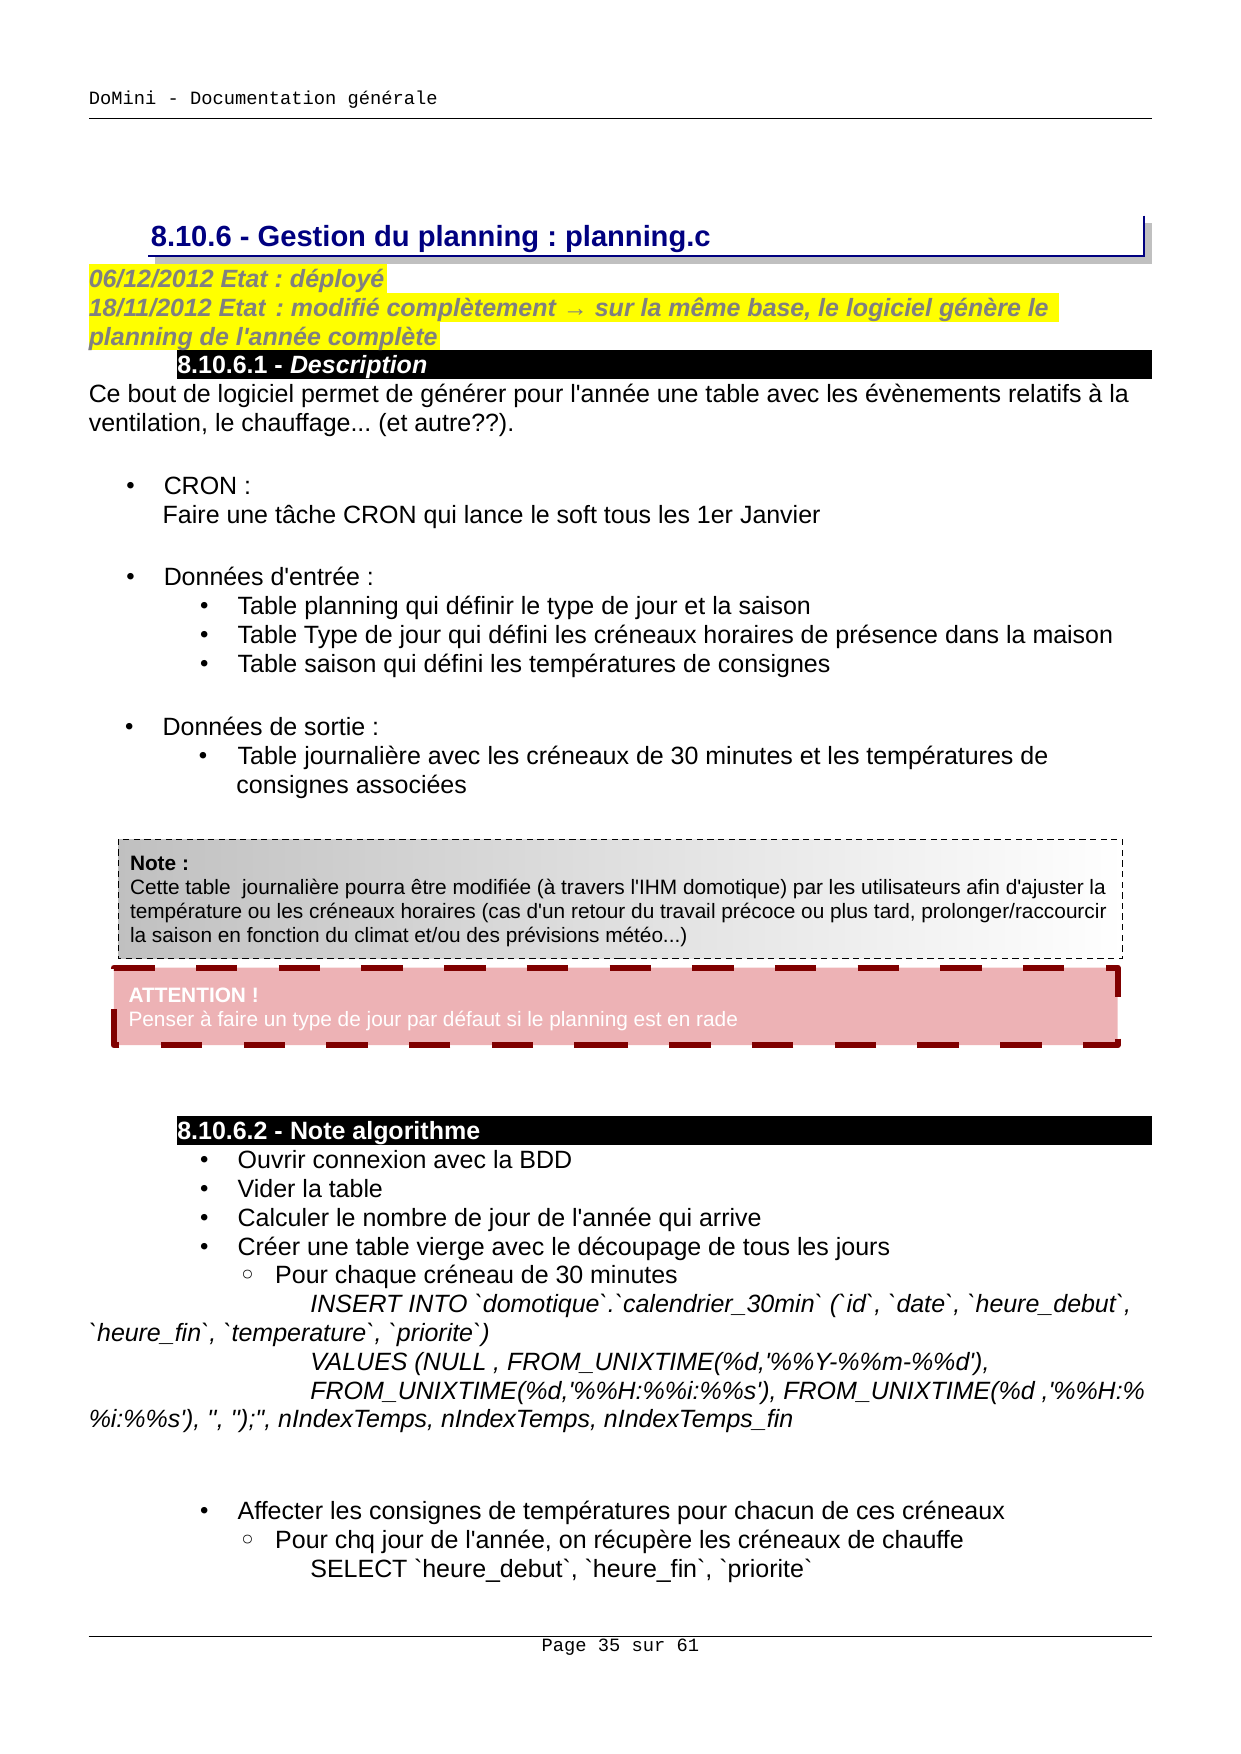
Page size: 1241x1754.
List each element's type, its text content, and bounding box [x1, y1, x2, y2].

list Calculer le nombre de jour de l'année qui arrive [200, 1203, 1152, 1232]
list Données d'entrée : [126, 562, 1152, 591]
list Table journalière avec les créneaux de 30 minutes et les températures de consignes associées [199, 741, 1152, 798]
text 18/11/2012 Etat : modifié complètement → sur la même base, le logiciel génère le planning de l'année complète [88, 293, 1152, 350]
text SELECT `heure_debut`, `heure_fin`, `priorite` [88, 1554, 1152, 1582]
list Ouvrir connexion avec la BDD [200, 1145, 1152, 1174]
list Pour chaque créneau de 30 minutes [237, 1261, 1152, 1289]
text 06/12/2012 Etat : déployé [88, 264, 1152, 293]
text Ce bout de logiciel permet de générer pour l'année une table avec les évènements relatifs à la ventilation, le chauffage... (et autre??). [88, 379, 1152, 437]
list Table planning qui définir le type de jour et la saison [200, 591, 1152, 620]
text INSERT INTO `domotique`.`calendrier_30min` (`id`, `date`, `heure_debut`, `heure_fin`, `temperature`, `priorite`) [88, 1289, 1152, 1347]
list Créer une table vierge avec le découpage de tous les jours [200, 1232, 1152, 1261]
subtitle Description [177, 350, 1152, 379]
list Table Type de jour qui défini les créneaux horaires de présence dans la maison [200, 620, 1152, 649]
list Pour chq jour de l'année, on récupère les créneaux de chauffe [237, 1525, 1152, 1554]
subtitle Gestion du planning : planning.c [148, 216, 1143, 255]
list Table saison qui défini les températures de consignes [200, 649, 1152, 678]
subtitle Note algorithme [177, 1116, 1152, 1145]
list Vider la table [200, 1174, 1152, 1203]
list Affecter les consignes de températures pour chacun de ces créneaux [200, 1496, 1152, 1525]
list CRON : [126, 471, 1152, 499]
list Données de sortie : [125, 712, 1152, 741]
text VALUES (NULL , FROM_UNIXTIME(%d,'%%Y-%%m-%%d'), FROM_UNIXTIME(%d,'%%H:%%i:%%s'), FROM_UNIXTIME(%d ,'%%H:%%i:%%s'), '', '');", nIndexTemps, nIndexTemps, nIndexTemps_fin [88, 1347, 1152, 1433]
text Faire une tâche CRON qui lance le soft tous les 1er Janvier [88, 499, 1152, 528]
